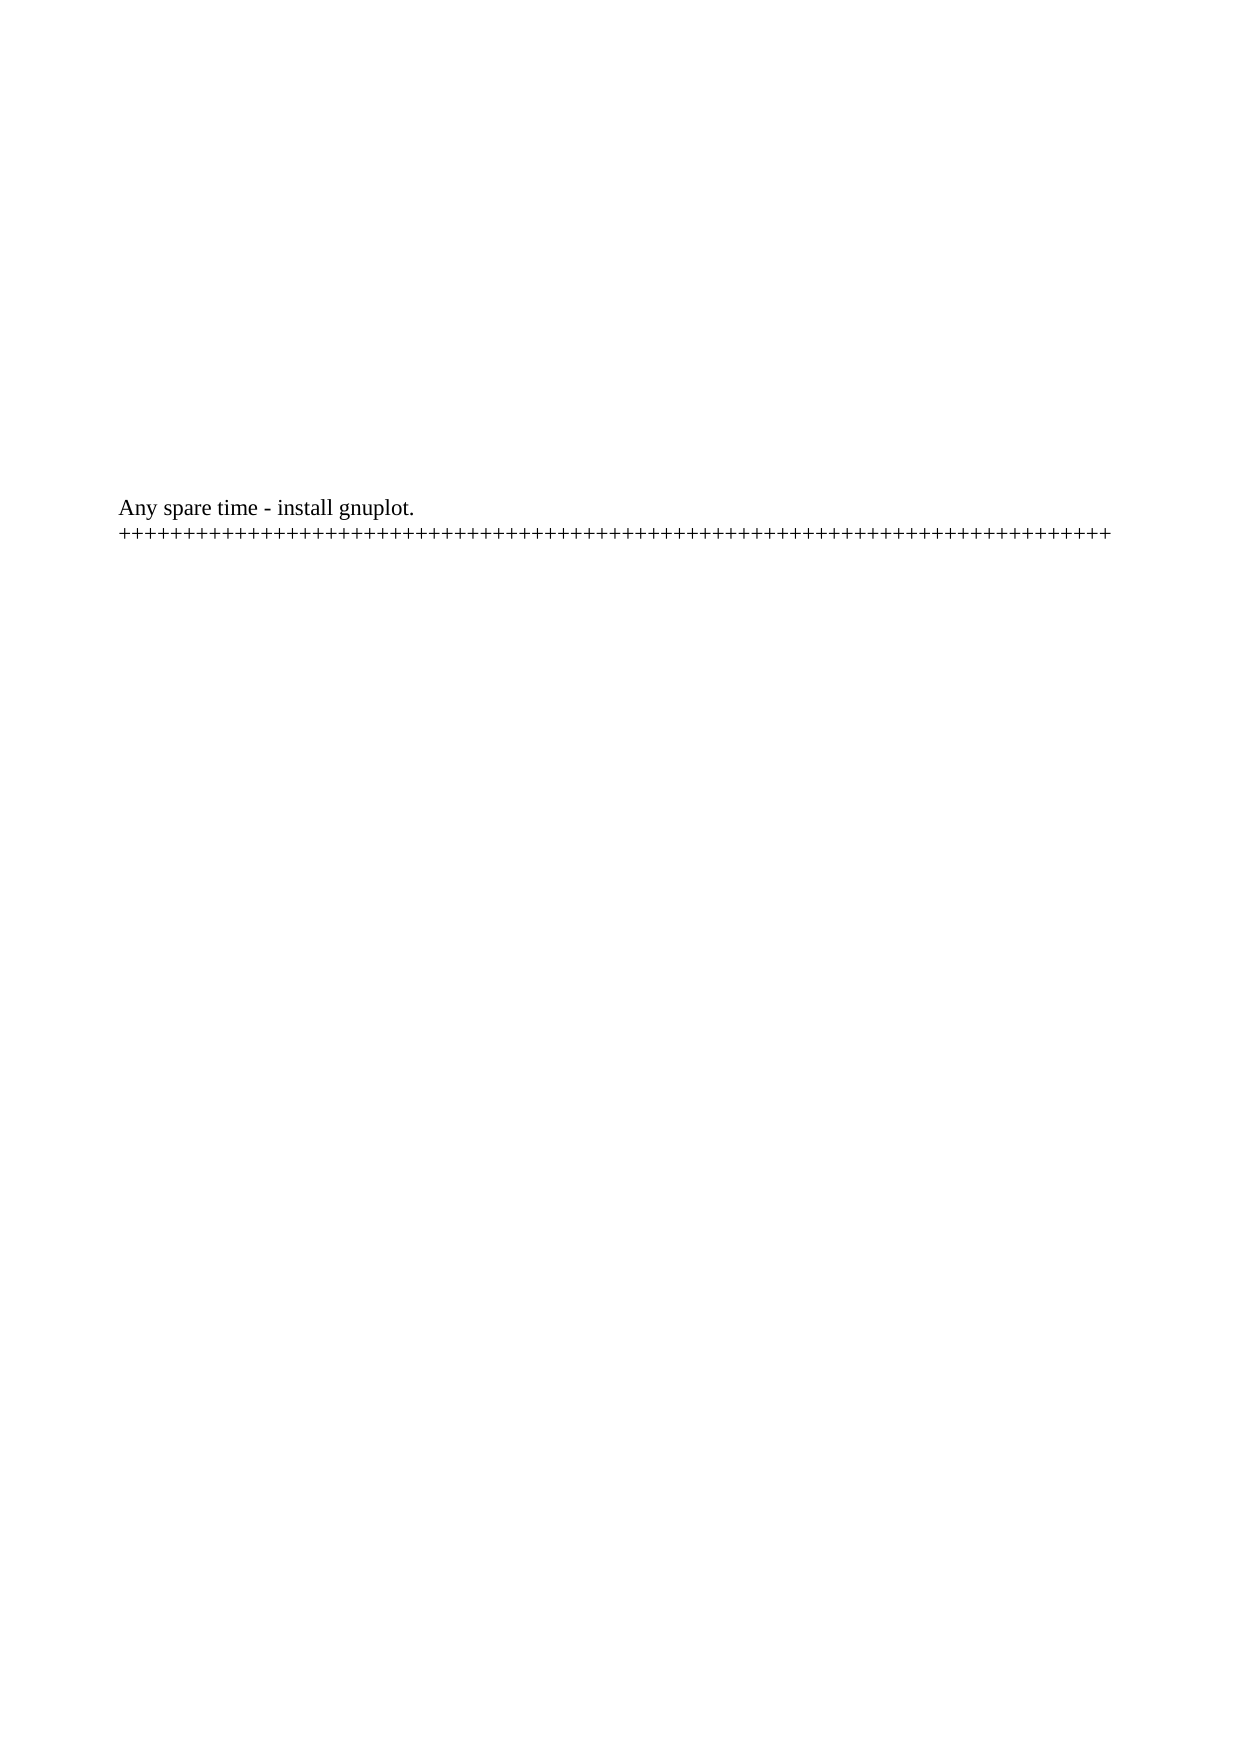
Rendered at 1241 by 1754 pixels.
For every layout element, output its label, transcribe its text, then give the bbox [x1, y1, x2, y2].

text Any spare time - install gnuplot. [118, 493, 1122, 520]
text +++++++++++++++++++++++++++++++++++++++++++++++++++++++++++++++++++++++++++++ [118, 520, 1122, 546]
